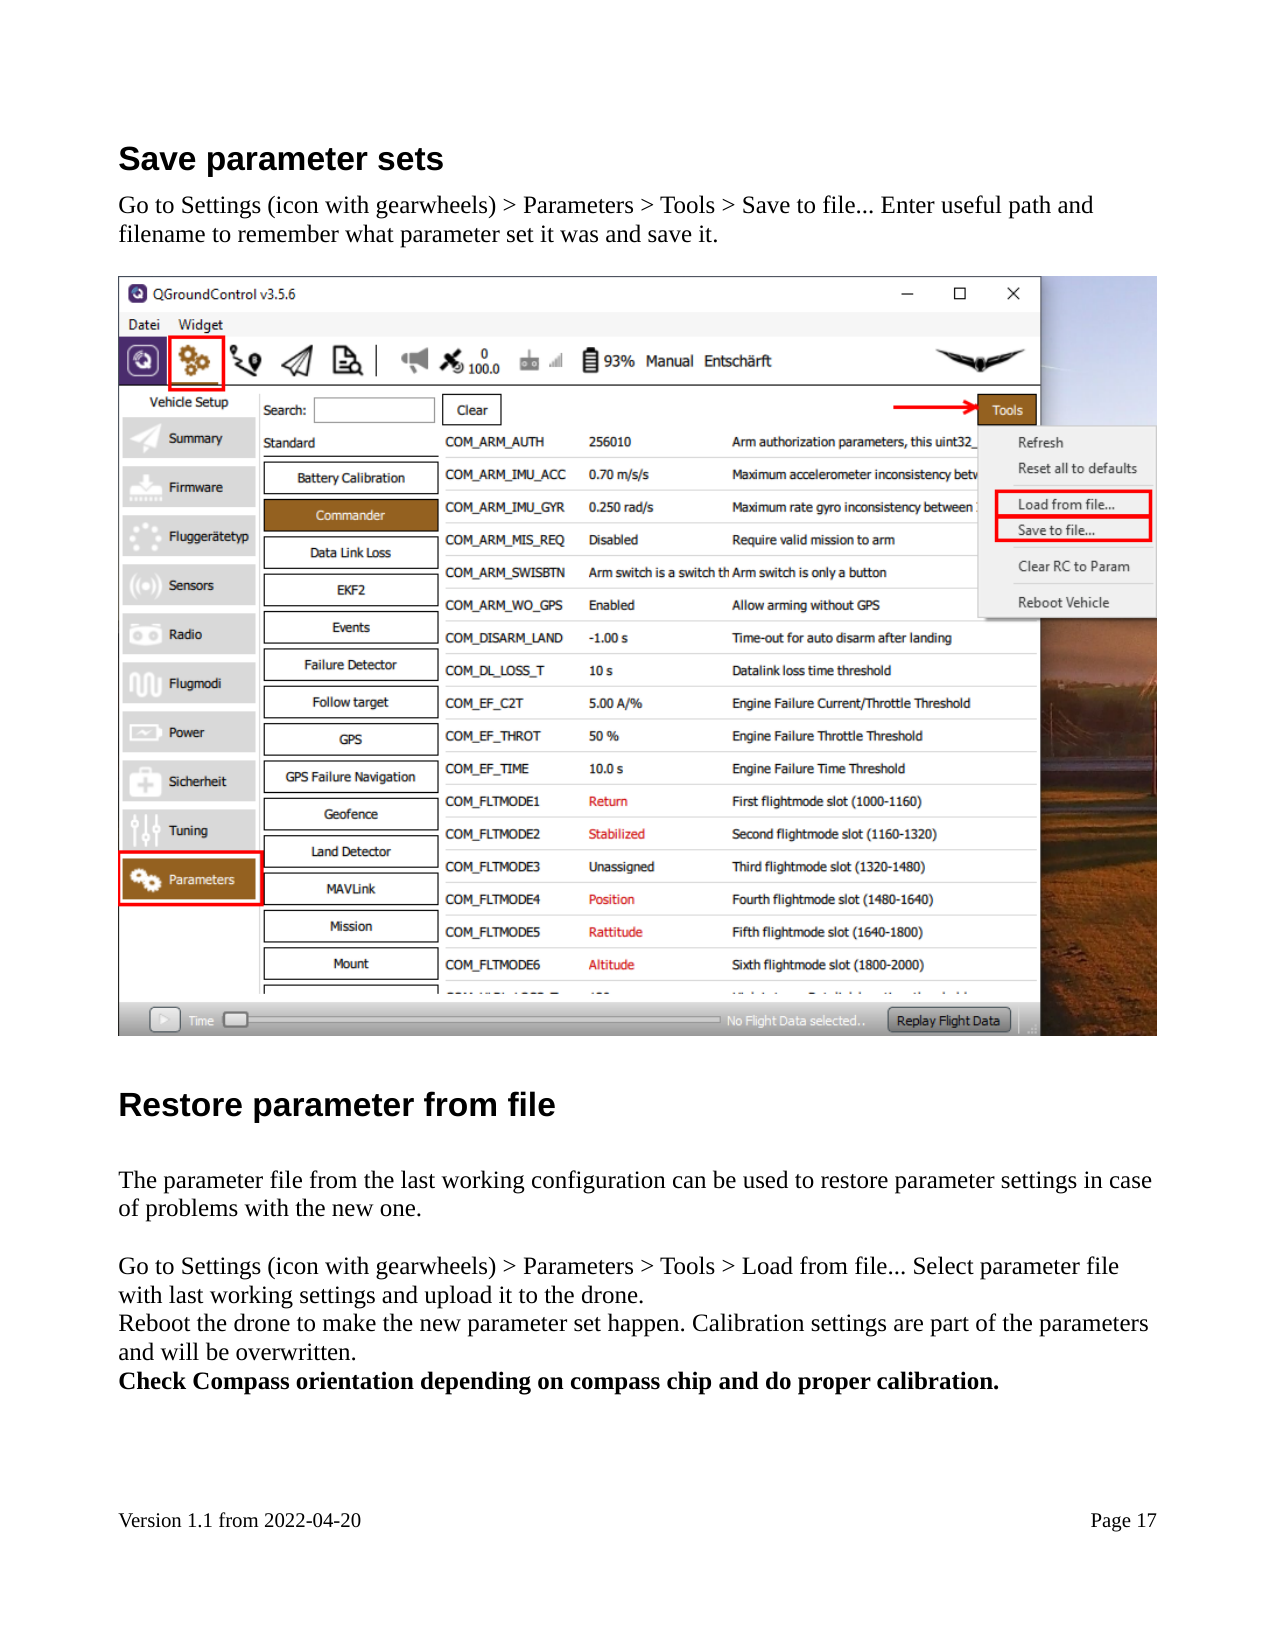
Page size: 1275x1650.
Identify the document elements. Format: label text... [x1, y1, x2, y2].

subtitle Restore parameter from file [118, 1085, 1157, 1123]
text Check Compass orientation depending on compass chip and do proper calibration. [118, 1366, 1157, 1395]
text Go to Settings (icon with gearwheels) > Parameters > Tools > Load from file... Select parameter file with last working settings and upload it to the drone. [118, 1251, 1157, 1308]
subtitle Save parameter sets [118, 139, 1157, 178]
text Reboot the drone to make the new parameter set happen. Calibration settings are part of the parameters and will be overwritten. [118, 1308, 1157, 1366]
text Go to Settings (icon with gearwheels) > Parameters > Tools > Save to file... Enter useful path and filename to remember what parameter set it was and save it. [118, 190, 1157, 248]
picture [118, 276, 1157, 1036]
text The parameter file from the last working configuration can be used to restore parameter settings in case of problems with the new one. [118, 1165, 1157, 1222]
